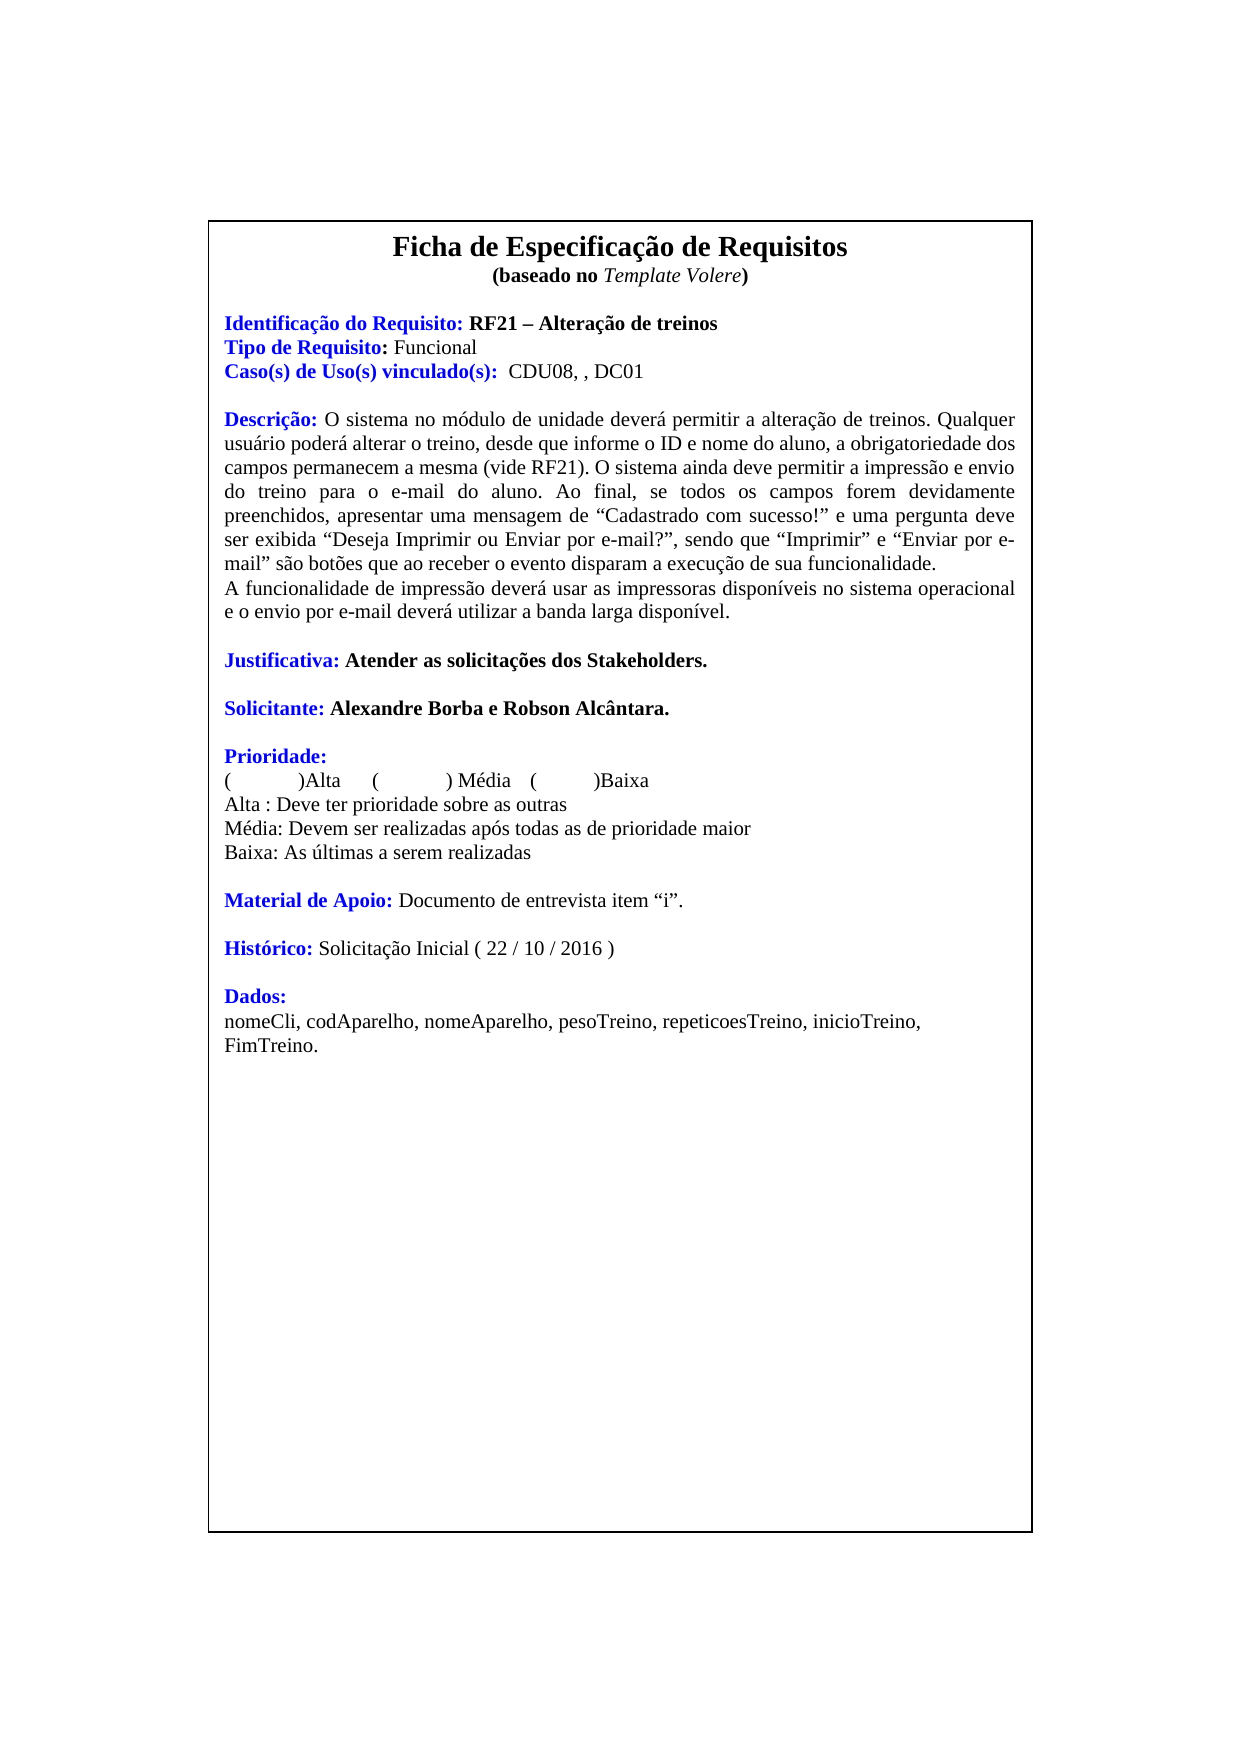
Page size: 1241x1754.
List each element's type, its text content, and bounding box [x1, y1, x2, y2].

text Caso(s) de Uso(s) vinculado(s): CDU08, , DC01 [224, 359, 1016, 383]
text Identificação do Requisito: RF21 – Alteração de treinos [224, 311, 1016, 335]
text Média: Devem ser realizadas após todas as de prioridade maior [224, 816, 1016, 840]
text Dados: [224, 984, 1016, 1008]
text ( )Alta ( ) Média ( )Baixa [224, 768, 1016, 792]
text Tipo de Requisito: Funcional [224, 335, 1016, 359]
text Descrição: O sistema no módulo de unidade deverá permitir a alteração de treinos. Qualquer usuário poderá alterar o treino, desde que informe o ID e nome do aluno, a obrigatoriedade dos campos permanecem a mesma (vide RF21). O sistema ainda deve permitir a impressão e envio do treino para o e-mail do aluno. Ao final, se todos os campos forem devidamente preenchidos, apresentar uma mensagem de “Cadastrado com sucesso!” e uma pergunta deve ser exibida “Deseja Imprimir ou Enviar por e-mail?”, sendo que “Imprimir” e “Enviar por e-mail” são botões que ao receber o evento disparam a execução de sua funcionalidade. [224, 407, 1016, 575]
text Prioridade: [224, 744, 1016, 768]
text Ficha de Especificação de Requisitos [224, 229, 1016, 263]
text Justificativa: Atender as solicitações dos Stakeholders. [224, 648, 1016, 672]
text A funcionalidade de impressão deverá usar as impressoras disponíveis no sistema operacional e o envio por e-mail deverá utilizar a banda larga disponível. [224, 575, 1016, 623]
text Baixa: As últimas a serem realizadas [224, 840, 1016, 864]
text Alta : Deve ter prioridade sobre as outras [224, 792, 1016, 816]
text nomeCli, codAparelho, nomeAparelho, pesoTreino, repeticoesTreino, inicioTreino, FimTreino. [224, 1008, 1016, 1057]
text (baseado no Template Volere) [224, 263, 1016, 287]
text Histórico: Solicitação Inicial ( 22 / 10 / 2016 ) [224, 936, 1016, 960]
text Solicitante: Alexandre Borba e Robson Alcântara. [224, 696, 1016, 720]
text Material de Apoio: Documento de entrevista item “i”. [224, 888, 1016, 912]
